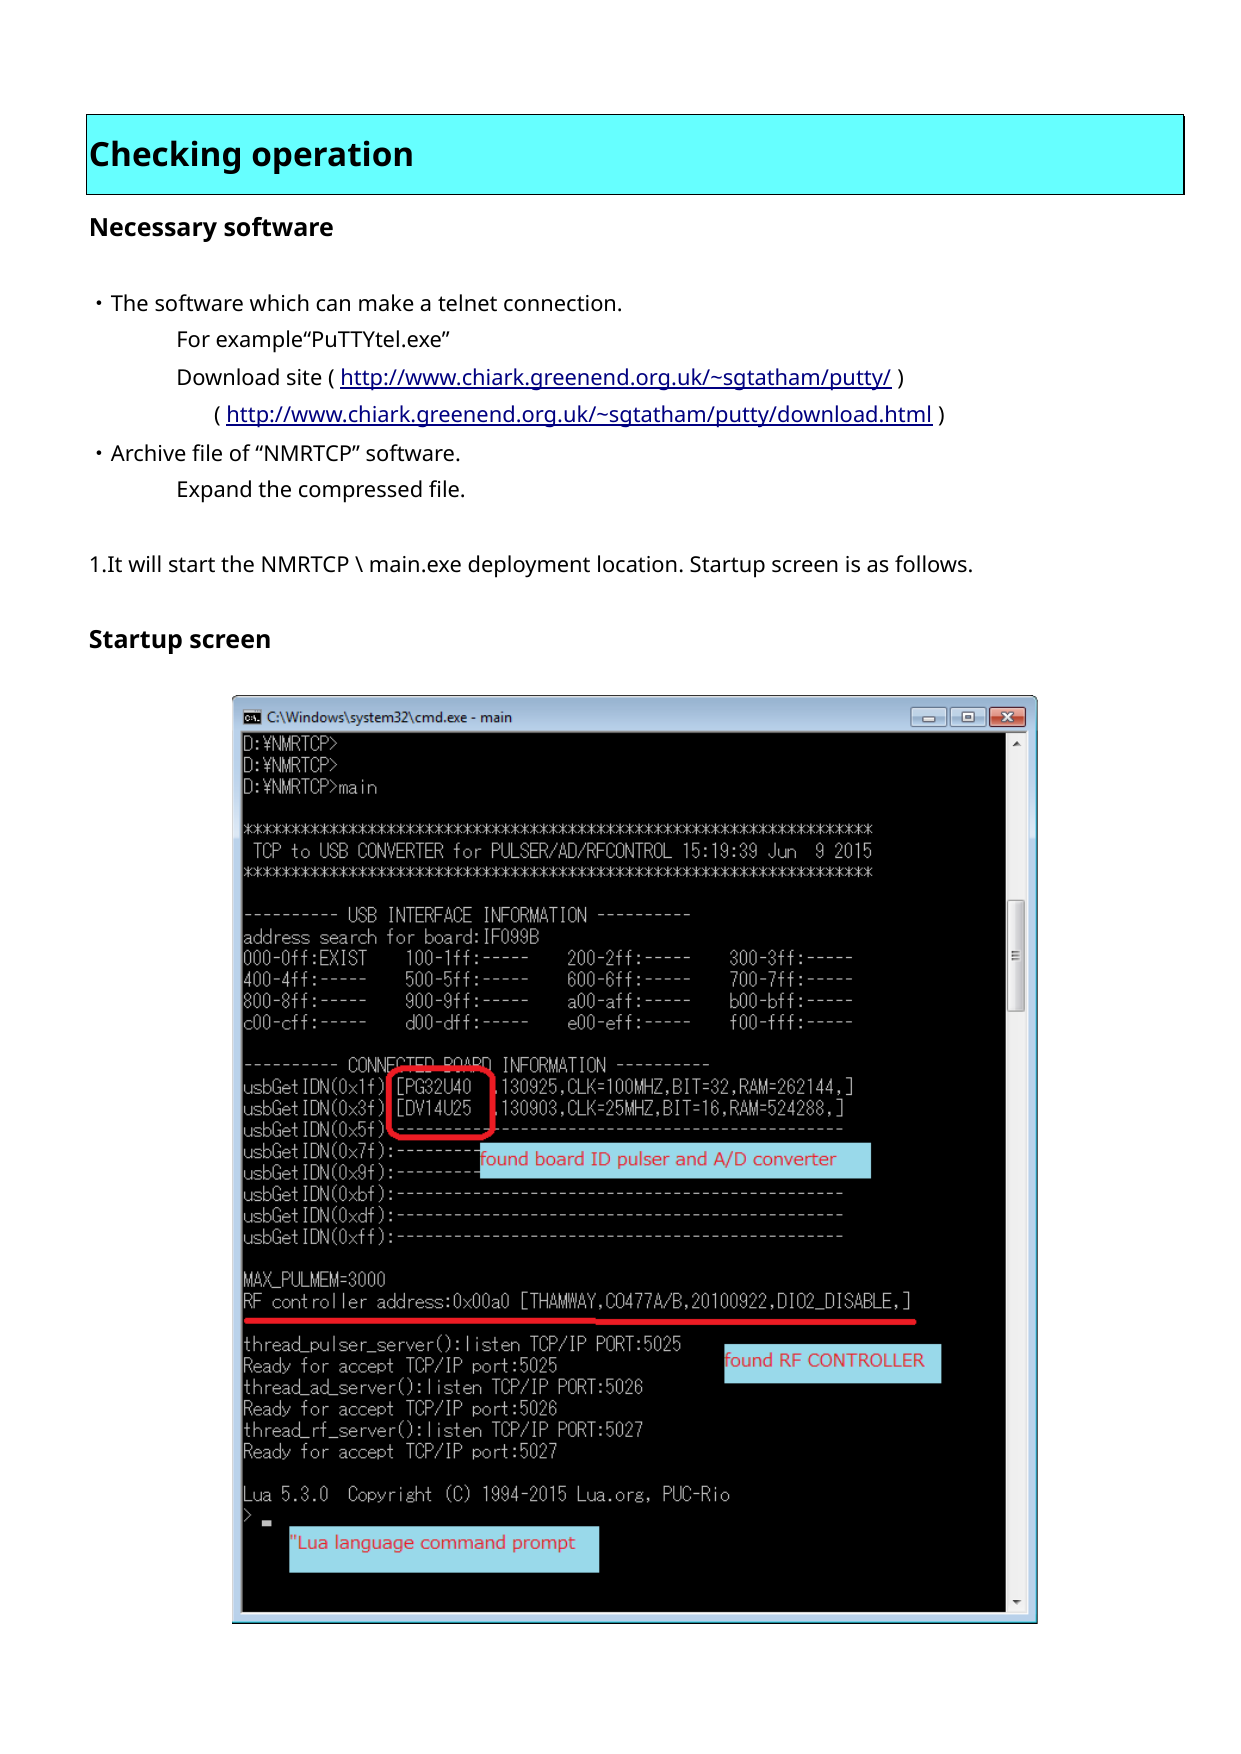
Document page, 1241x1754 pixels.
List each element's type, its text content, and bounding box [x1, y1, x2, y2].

text ・Archive file of “NMRTCP” software. [89, 433, 1181, 470]
text Expand the compressed file. [89, 470, 1181, 508]
text Checking operation [87, 115, 1183, 194]
text Download site ( http://www.chiark.greenend.org.uk/~sgtatham/putty/ ) [89, 358, 1181, 395]
text Necessary software [89, 208, 1181, 245]
text For example“PuTTYtel.exe” [89, 320, 1181, 358]
text 1.It will start the NMRTCP \ main.exe deployment location. Startup screen is as follows. [89, 545, 1181, 583]
text Startup screen [89, 620, 1181, 658]
picture [232, 695, 1038, 1624]
text ( http://www.chiark.greenend.org.uk/~sgtatham/putty/download.html ) [89, 395, 1181, 433]
text ・The software which can make a telnet connection. [89, 283, 1181, 320]
